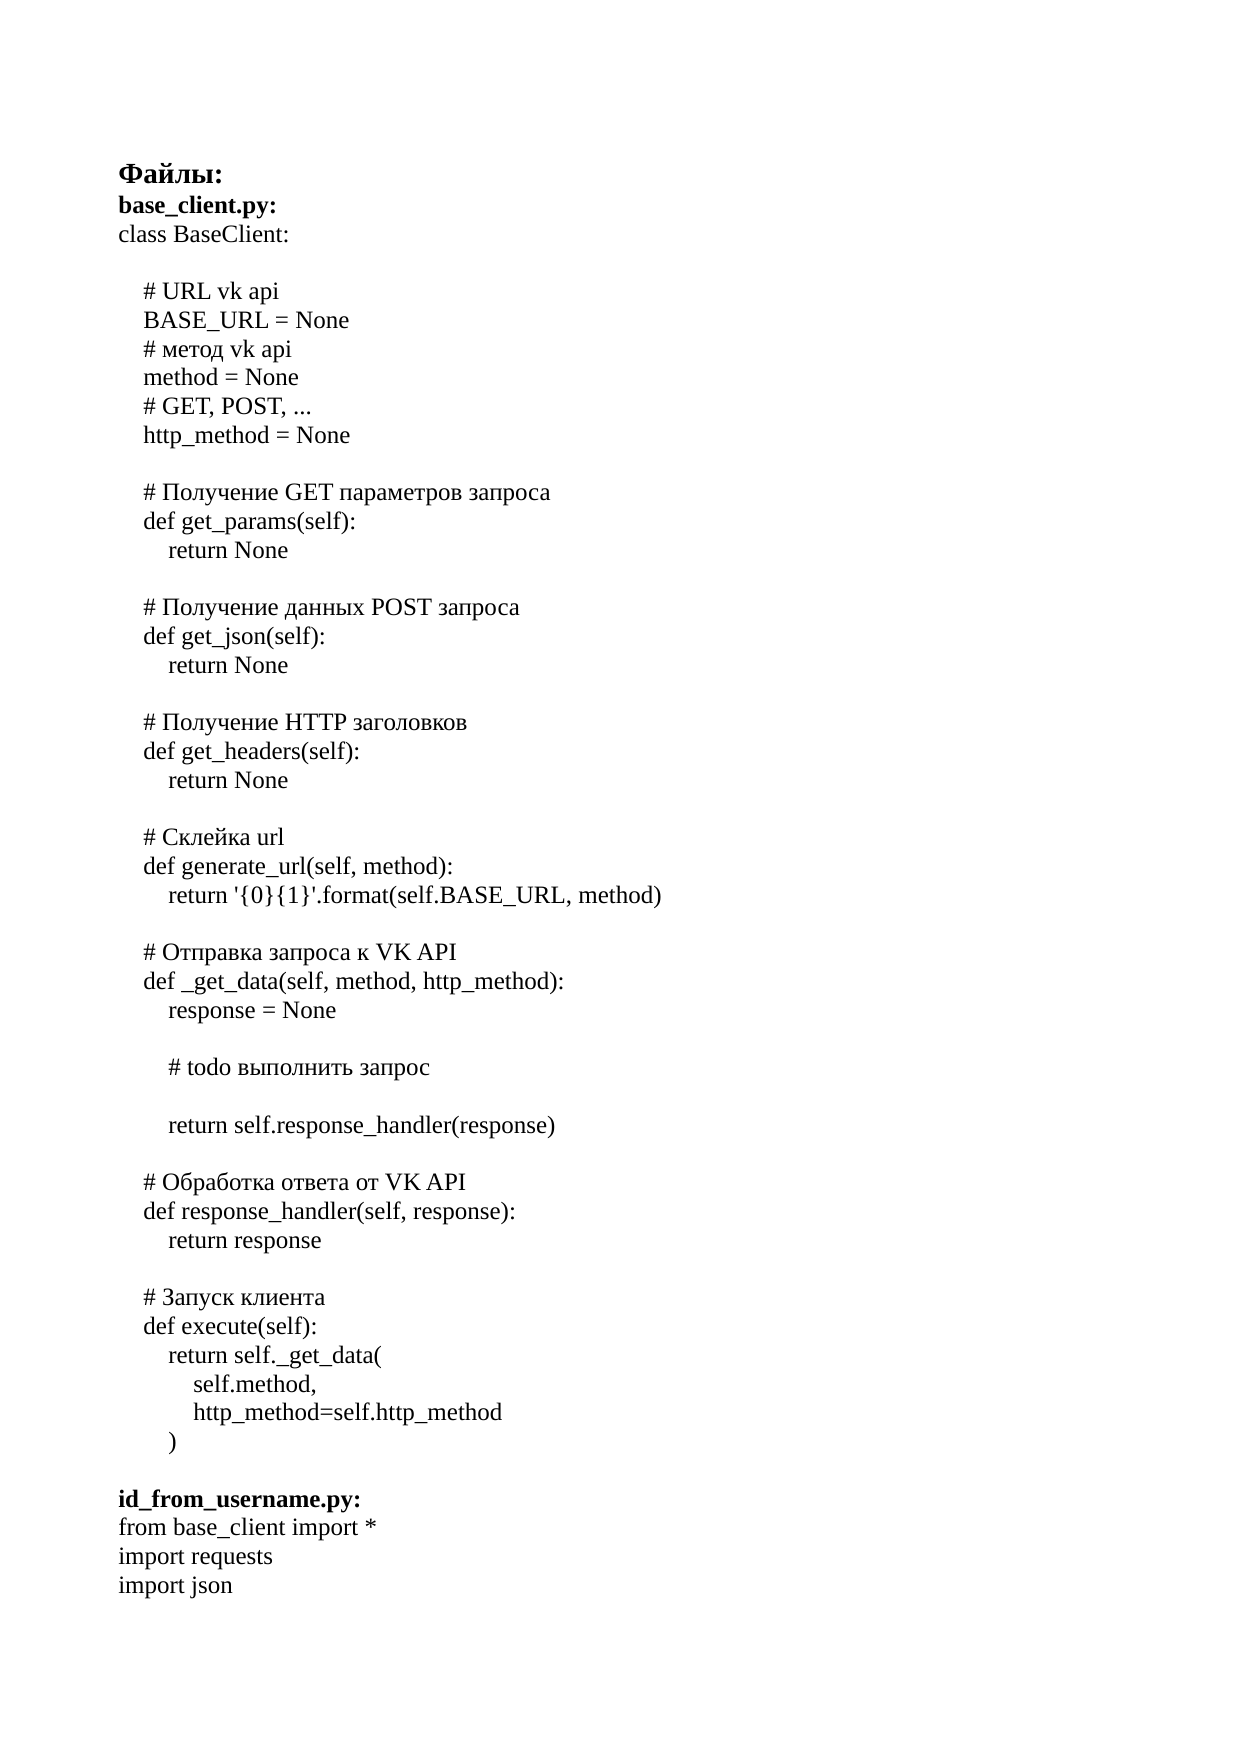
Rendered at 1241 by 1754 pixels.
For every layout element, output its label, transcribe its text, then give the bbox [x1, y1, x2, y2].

text return self.response_handler(response) [118, 1110, 1122, 1139]
text def execute(self): [118, 1311, 1122, 1340]
text from base_client import * [118, 1512, 1122, 1541]
text return None [118, 535, 1122, 564]
text Файлы: [118, 156, 1122, 190]
text http_method = None [118, 420, 1122, 449]
text # Получение GET параметров запроса [118, 477, 1122, 506]
text import json [118, 1570, 1122, 1599]
text def response_handler(self, response): [118, 1196, 1122, 1225]
text # URL vk api [118, 276, 1122, 305]
text def get_headers(self): [118, 736, 1122, 765]
text ) [118, 1426, 1122, 1455]
text return '{0}{1}'.format(self.BASE_URL, method) [118, 880, 1122, 909]
text class BaseClient: [118, 219, 1122, 247]
text # метод vk api [118, 334, 1122, 362]
text def get_params(self): [118, 506, 1122, 535]
text return response [118, 1225, 1122, 1254]
text id_from_username.py: [118, 1484, 1122, 1512]
text # Обработка ответа от VK API [118, 1167, 1122, 1196]
text # Склейка url [118, 822, 1122, 851]
text self.method, [118, 1369, 1122, 1397]
text def get_json(self): [118, 621, 1122, 650]
text def generate_url(self, method): [118, 851, 1122, 880]
text # Запуск клиента [118, 1282, 1122, 1311]
text # todo выполнить запрос [118, 1052, 1122, 1081]
text return None [118, 650, 1122, 679]
text method = None [118, 362, 1122, 391]
text def _get_data(self, method, http_method): [118, 966, 1122, 995]
text BASE_URL = None [118, 305, 1122, 334]
text # Отправка запроса к VK API [118, 937, 1122, 966]
text import requests [118, 1541, 1122, 1570]
text return None [118, 765, 1122, 794]
text # Получение данных POST запроса [118, 592, 1122, 621]
text http_method=self.http_method [118, 1397, 1122, 1426]
text # GET, POST, ... [118, 391, 1122, 420]
text response = None [118, 995, 1122, 1024]
text return self._get_data( [118, 1340, 1122, 1369]
text # Получение HTTP заголовков [118, 707, 1122, 736]
text base_client.py: [118, 190, 1122, 219]
